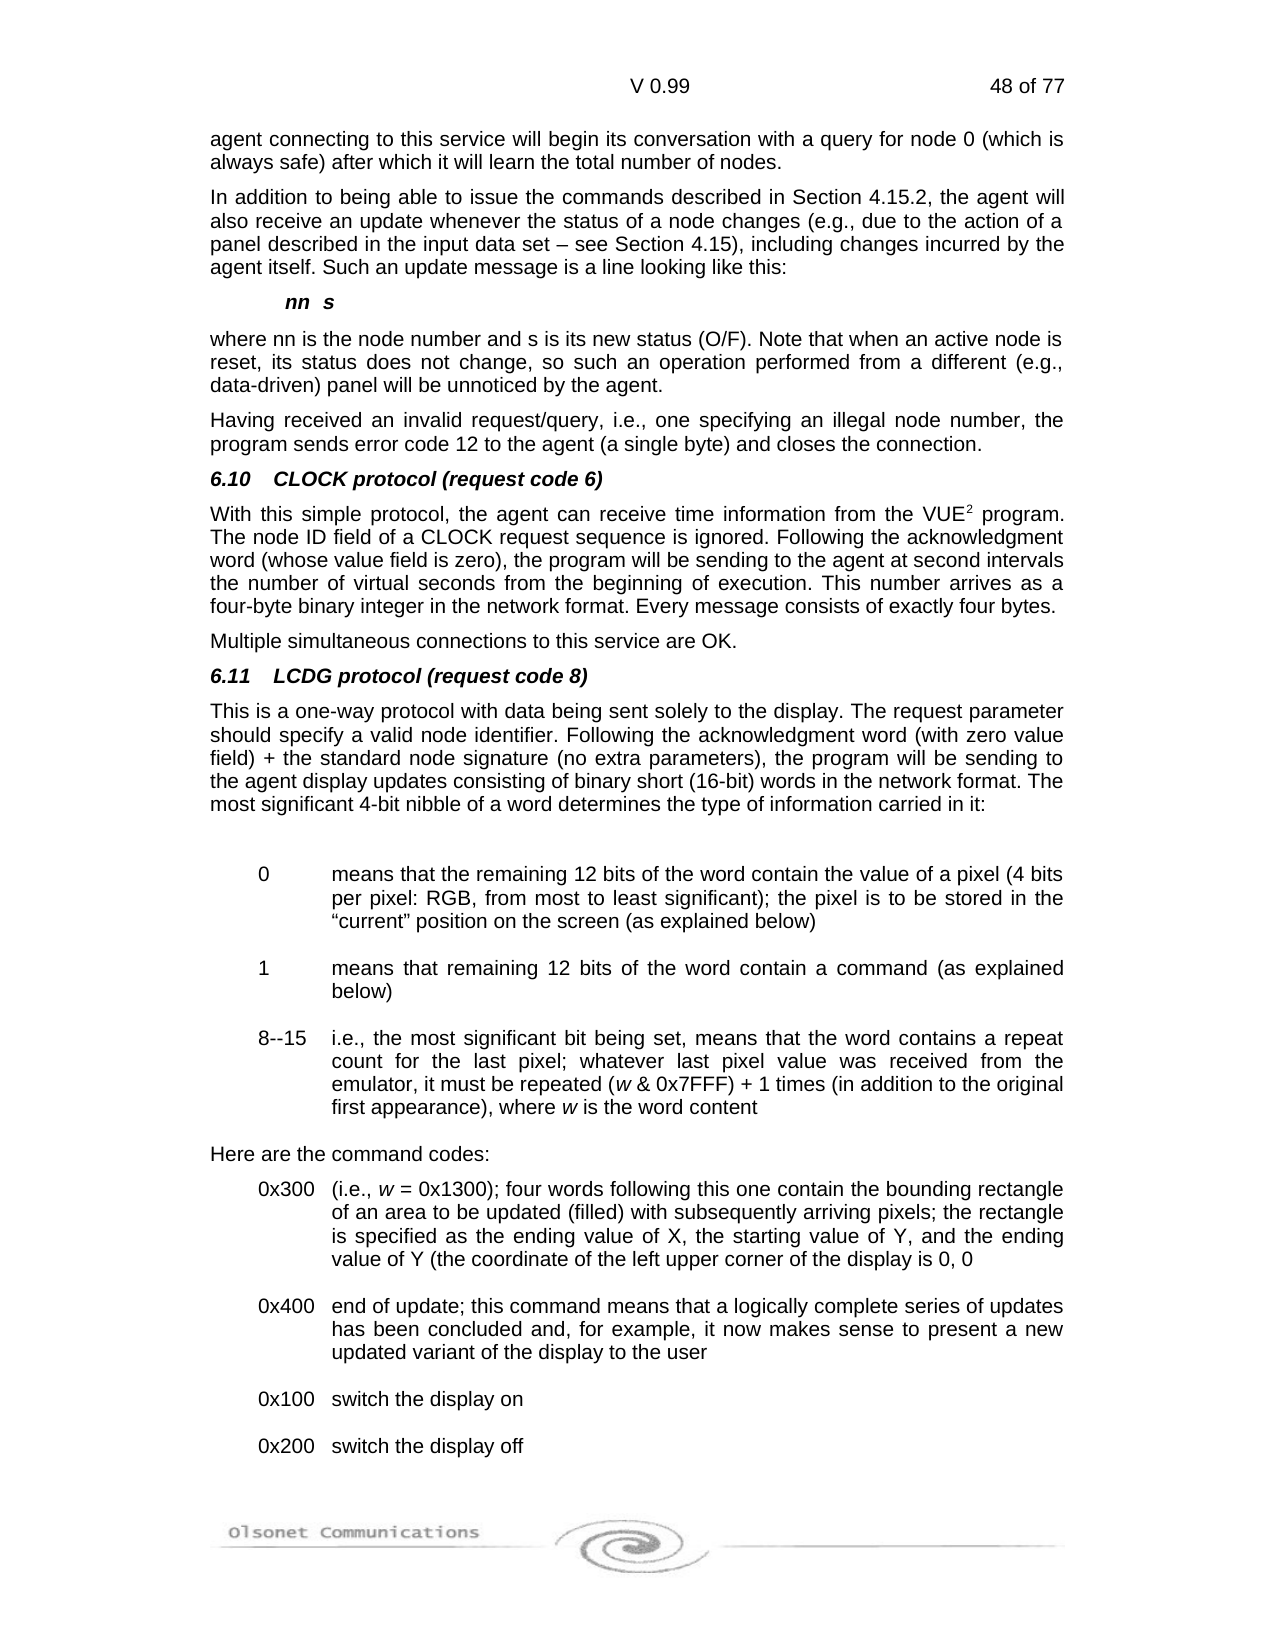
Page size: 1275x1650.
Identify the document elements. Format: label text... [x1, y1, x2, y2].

picture [210, 1504, 1065, 1596]
table_cell switch the display off [331, 1434, 1065, 1481]
text Here are the command codes: [210, 1143, 1065, 1166]
text nn s [210, 291, 1065, 316]
text With this simple protocol, the agent can receive time information from the VUE2 program. The node ID field of a CLOCK request sequence is ignored. Following the acknowledgment word (whose value field is zero), the program will be sending to the agent at second intervals the number of virtual seconds from the beginning of execution. This number arrives as a four-byte binary integer in the network format. Every message consists of exactly four bytes. [210, 502, 1065, 618]
table_cell 0x100 [258, 1388, 331, 1434]
table_cell means that remaining 12 bits of the word contain a command (as explained below) [331, 956, 1065, 1026]
text In addition to being able to issue the commands described in Section 4.15.2, the agent will also receive an update whenever the status of a node changes (e.g., due to the action of a panel described in the input data set – see Section 4.15), including changes incurred by the agent itself. Such an update message is a line looking like this: [210, 186, 1065, 279]
text This is a one-way protocol with data being sent solely to the display. The request parameter should specify a valid node identifier. Following the acknowledgment word (with zero value field) + the standard node signature (no extra parameters), the program will be sending to the agent display updates consisting of binary short (16-bit) words in the network format. The most significant 4-bit nibble of a word determines the type of information carried in it: [210, 700, 1065, 816]
table_header (i.e., w = 0x1300); four words following this one contain the bounding rectangle of an area to be updated (filled) with subsequently arriving pixels; the rectangle is specified as the ending value of X, the starting value of Y, and the ending value of Y (the coordinate of the left upper corner of the display is 0, 0 [331, 1178, 1065, 1294]
table_header 0 [258, 863, 331, 956]
text Having received an invalid request/query, i.e., one specifying an illegal node number, the program sends error code 12 to the agent (a single byte) and closes the connection. [210, 409, 1065, 455]
text where nn is the node number and s is its new status (O/F). Note that when an active node is reset, its status does not change, so such an operation performed from a different (e.g., data-driven) panel will be unnoticed by the agent. [210, 327, 1065, 397]
table_cell switch the display on [331, 1388, 1065, 1434]
subtitle LCDG protocol (request code 8) [210, 665, 1065, 688]
table_cell i.e., the most significant bit being set, means that the word contains a repeat count for the last pixel; whatever last pixel value was received from the emulator, it must be repeated (w & 0x7FFF) + 1 times (in addition to the original first appearance), where w is the word content [331, 1026, 1065, 1143]
table_cell 1 [258, 956, 331, 1026]
table_cell 0x200 [258, 1434, 331, 1481]
table_cell 0x400 [258, 1294, 331, 1387]
subtitle CLOCK protocol (request code 6) [210, 467, 1065, 490]
table_header means that the remaining 12 bits of the word contain the value of a pixel (4 bits per pixel: RGB, from most to least significant); the pixel is to be stored in the “current” position on the screen (as explained below) [331, 863, 1065, 956]
table_cell end of update; this command means that a logically complete series of updates has been concluded and, for example, it now makes sense to present a new updated variant of the display to the user [331, 1294, 1065, 1387]
table_cell 8--15 [258, 1026, 331, 1143]
table_header 0x300 [258, 1178, 331, 1294]
text where signature is the signature of the queried node (terminating with a colon – see page 44) and s is a single character: O (the node is on) or F (the node is off). Typically, an agent connecting to this service will begin its conversation with a query for node 0 (which is always safe) after which it will learn the total number of nodes. [210, 128, 1065, 174]
text Multiple simultaneous connections to this service are OK. [210, 630, 1065, 653]
